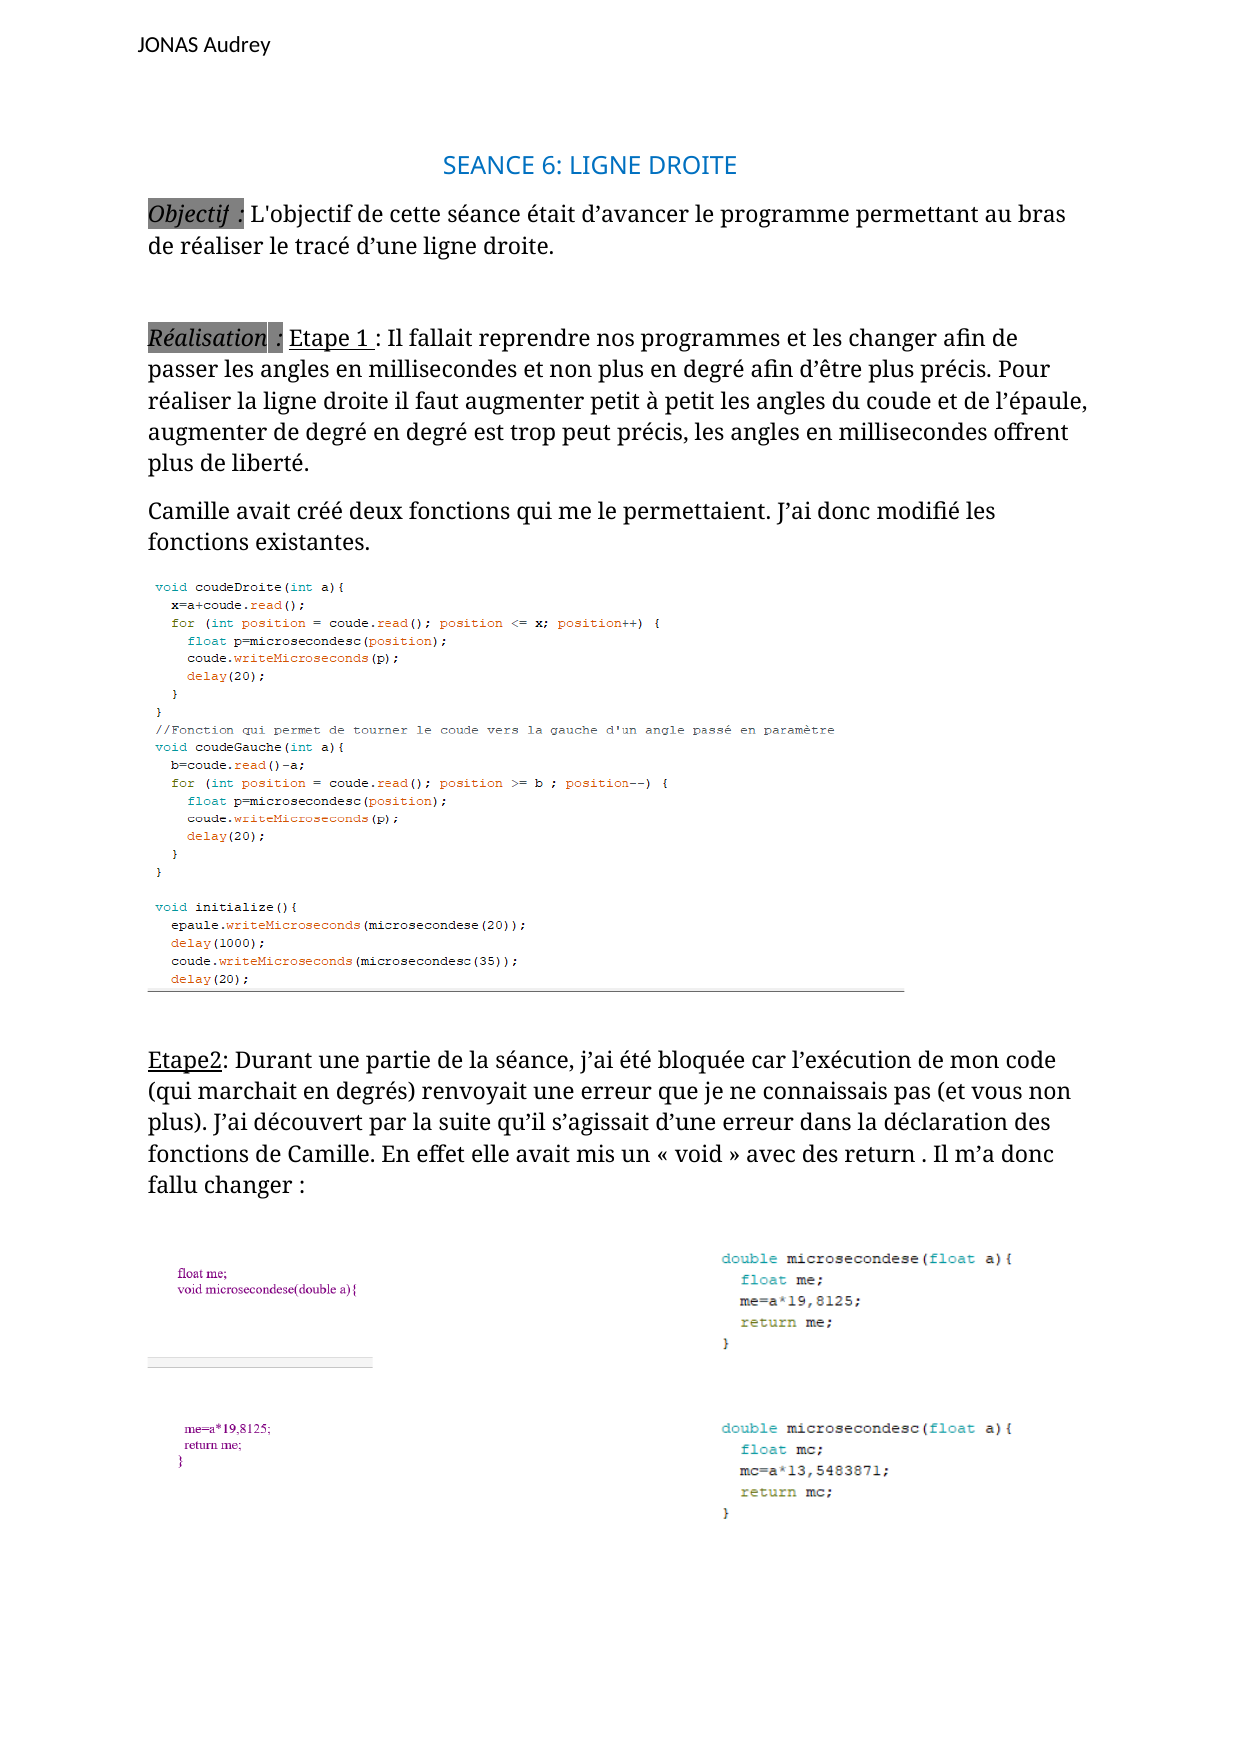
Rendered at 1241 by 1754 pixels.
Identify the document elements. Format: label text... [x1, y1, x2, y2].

text JONAS Audrey [137, 30, 300, 58]
text SEANCE 6: LIGNE DROITE [369, 148, 1093, 182]
text [122, 22, 315, 77]
text Réalisation : Etape 1 : Il fallait reprendre nos programmes et les changer afin de passer les angles en millisecondes et non plus en degré afin d’être plus précis. Pour réaliser la ligne droite il faut augmenter petit à petit les angles du coude et de l’épaule, augmenter de degré en degré est trop peut précis, les angles en millisecondes offrent plus de liberté. [148, 322, 1093, 478]
text Camille avait créé deux fonctions qui me le permettaient. J’ai donc modifié les fonctions existantes. [148, 495, 1093, 558]
text Objectif : L'objectif de cette séance était d’avancer le programme permettant au bras de réaliser le tracé d’une ligne droite. [148, 198, 1093, 261]
text Etape2: Durant une partie de la séance, j’ai été bloquée car l’exécution de mon code (qui marchait en degrés) renvoyait une erreur que je ne connaissais pas (et vous non plus). J’ai découvert par la suite qu’il s’agissait d’une erreur dans la déclaration des fonctions de Camille. En effet elle avait mis un « void » avec des return . Il m’a donc fallu changer : [148, 1044, 1093, 1200]
